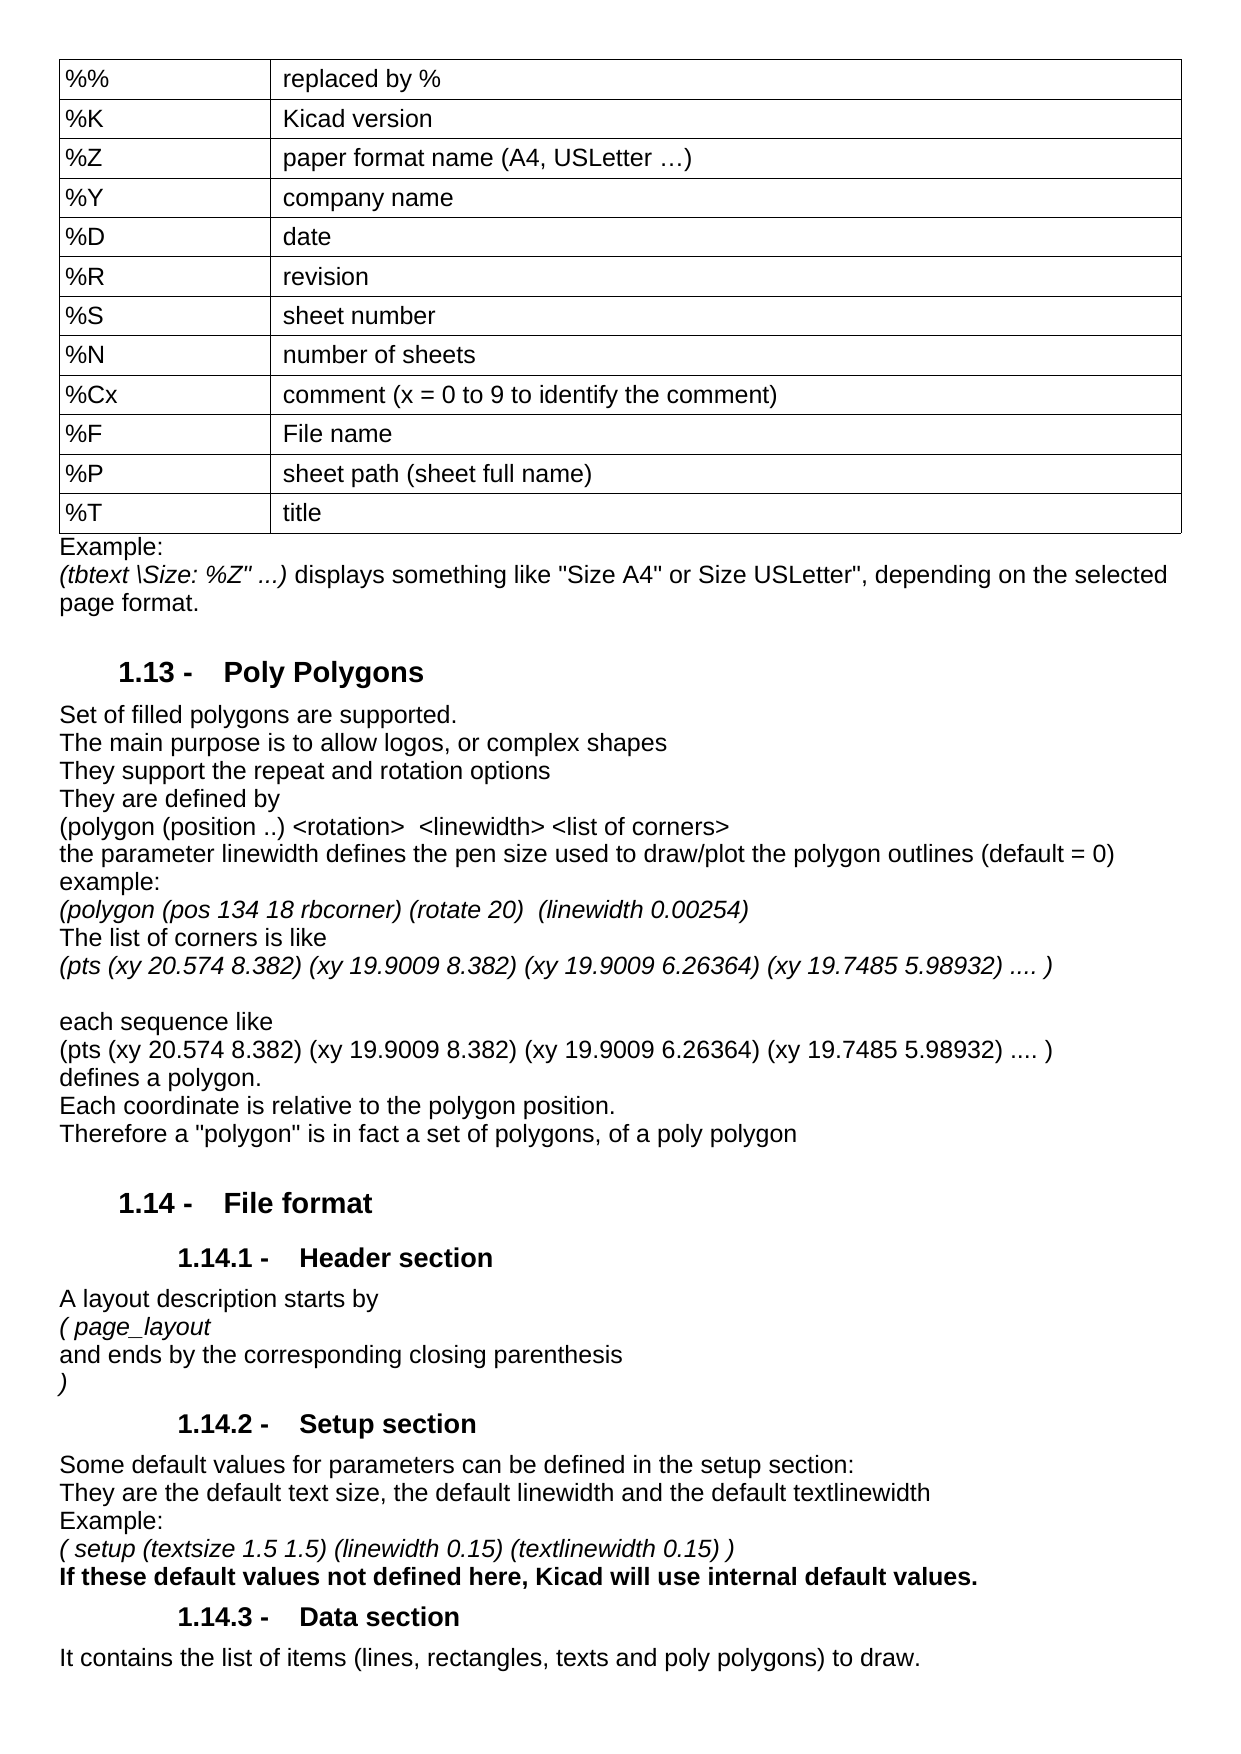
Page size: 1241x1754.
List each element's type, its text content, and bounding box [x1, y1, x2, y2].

text They are the default text size, the default linewidth and the default textlinewidth [59, 1479, 1181, 1507]
text (polygon (pos 134 18 rbcorner) (rotate 20) (linewidth 0.00254) [59, 896, 1181, 924]
table_cell %T [60, 494, 270, 533]
table_cell revision [271, 257, 1181, 296]
text Some default values for parameters can be defined in the setup section: [59, 1451, 1181, 1479]
subtitle Poly Polygons [118, 656, 1181, 689]
text Example: [59, 1507, 1181, 1534]
text If these default values not defined here, Kicad will use internal default values. [59, 1562, 1181, 1590]
table_cell sheet number [271, 297, 1181, 335]
text ) [59, 1369, 1181, 1397]
text Example: [59, 534, 1181, 561]
text each sequence like [59, 1008, 1181, 1036]
text A layout description starts by [59, 1285, 1181, 1313]
table_cell %Y [60, 179, 270, 217]
text They are defined by [59, 784, 1181, 812]
table_cell File name [271, 415, 1181, 454]
table_cell %Z [60, 139, 270, 177]
text Each coordinate is relative to the polygon position. [59, 1092, 1181, 1119]
text (pts (xy 20.574 8.382) (xy 19.9009 8.382) (xy 19.9009 6.26364) (xy 19.7485 5.98932) .... ) [59, 1036, 1181, 1064]
table_header %% [60, 60, 270, 98]
subtitle File format [118, 1187, 1181, 1220]
text The list of corners is like [59, 924, 1181, 952]
table_cell sheet path (sheet full name) [271, 455, 1181, 493]
table_cell title [271, 494, 1181, 533]
text They support the repeat and rotation options [59, 757, 1181, 784]
table_header replaced by % [271, 60, 1181, 98]
text It contains the list of items (lines, rectangles, texts and poly polygons) to draw. [59, 1644, 1181, 1672]
text Set of filled polygons are supported. [59, 701, 1181, 729]
text defines a polygon. [59, 1064, 1181, 1092]
table_cell %N [60, 336, 270, 375]
subtitle Header section [177, 1243, 1181, 1273]
text The main purpose is to allow logos, or complex shapes [59, 729, 1181, 757]
text ( page_layout [59, 1313, 1181, 1341]
table_cell Kicad version [271, 100, 1181, 138]
table_cell paper format name (A4, USLetter …) [271, 139, 1181, 177]
text and ends by the corresponding closing parenthesis [59, 1341, 1181, 1369]
table_cell date [271, 218, 1181, 256]
table_cell %F [60, 415, 270, 454]
table_cell %K [60, 100, 270, 138]
table_cell number of sheets [271, 336, 1181, 375]
text (pts (xy 20.574 8.382) (xy 19.9009 8.382) (xy 19.9009 6.26364) (xy 19.7485 5.98932) .... ) [59, 952, 1181, 980]
table_cell company name [271, 179, 1181, 217]
text (polygon (position ..) <rotation> <linewidth> <list of corners> [59, 812, 1181, 840]
text Therefore a "polygon" is in fact a set of polygons, of a poly polygon [59, 1119, 1181, 1147]
text ( setup (textsize 1.5 1.5) (linewidth 0.15) (textlinewidth 0.15) ) [59, 1534, 1181, 1562]
text (tbtext \Size: %Z" ...) displays something like "Size A4" or Size USLetter", depending on the selected page format. [59, 561, 1181, 617]
subtitle Setup section [177, 1409, 1181, 1439]
subtitle Data section [177, 1602, 1181, 1632]
text the parameter linewidth defines the pen size used to draw/plot the polygon outlines (default = 0) example: [59, 840, 1181, 896]
table_cell %D [60, 218, 270, 256]
table_cell %R [60, 257, 270, 296]
table_cell %Cx [60, 376, 270, 414]
table_cell comment (x = 0 to 9 to identify the comment) [271, 376, 1181, 414]
table_cell %P [60, 455, 270, 493]
table_cell %S [60, 297, 270, 335]
